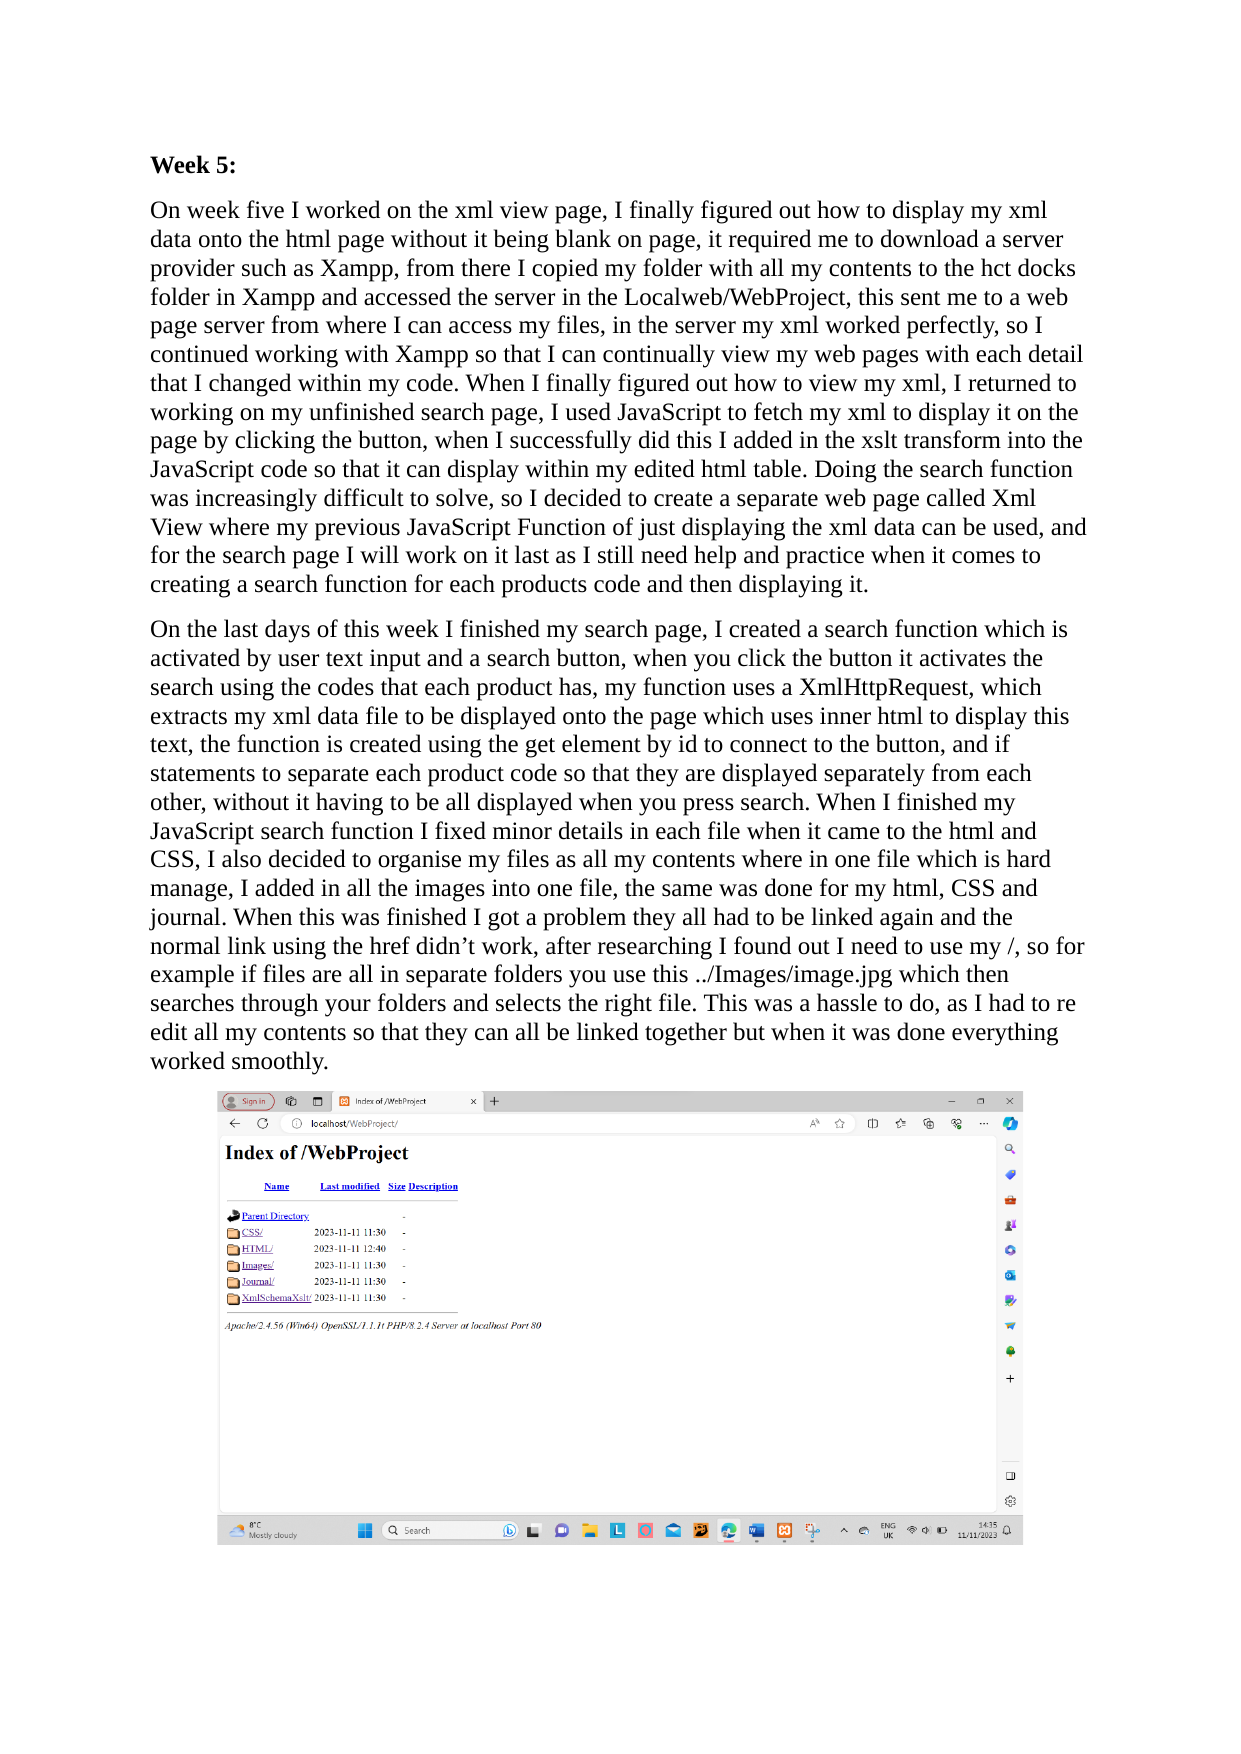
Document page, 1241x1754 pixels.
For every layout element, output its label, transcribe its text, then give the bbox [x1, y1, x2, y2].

text On week five I worked on the xml view page, I finally figured out how to display my xml data onto the html page without it being blank on page, it required me to download a server provider such as Xampp, from there I copied my folder with all my contents to the hct docks folder in Xampp and accessed the server in the Localweb/WebProject, this sent me to a web page server from where I can access my files, in the server my xml worked perfectly, so I continued working with Xampp so that I can continually view my web pages with each detail that I changed within my code. When I finally figured out how to view my xml, I returned to working on my unfinished search page, I used JavaScript to fetch my xml to display it on the page by clicking the button, when I successfully did this I added in the xslt transform into the JavaScript code so that it can display within my edited html table. Doing the search function was increasingly difficult to solve, so I decided to create a separate web page called Xml View where my previous JavaScript Function of just displaying the xml data can be used, and for the search page I will work on it last as I still need help and practice when it comes to creating a search function for each products code and then displaying it. [150, 195, 1090, 598]
text Week 5: [150, 150, 1090, 179]
text On the last days of this week I finished my search page, I created a search function which is activated by user text input and a search button, when you click the button it activates the search using the codes that each product has, my function uses a XmlHttpRequest, which extracts my xml data file to be displayed onto the page which uses inner html to display this text, the function is created using the get element by id to connect to the button, and if statements to separate each product code so that they are displayed separately from each other, without it having to be all displayed when you press search. When I finished my JavaScript search function I fixed minor details in each file when it came to the html and CSS, I also decided to organise my files as all my contents where in one file which is hard manage, I added in all the images into one file, the same was done for my html, CSS and journal. When this was finished I got a problem they all had to be linked again and the normal link using the href didn’t work, after researching I found out I need to use my /, so for example if files are all in separate folders you use this ../Images/image.jpg which then searches through your folders and selects the right file. This was a hassle to do, as I had to re edit all my contents so that they can all be linked together but when it was done everything worked smoothly. [150, 614, 1090, 1074]
